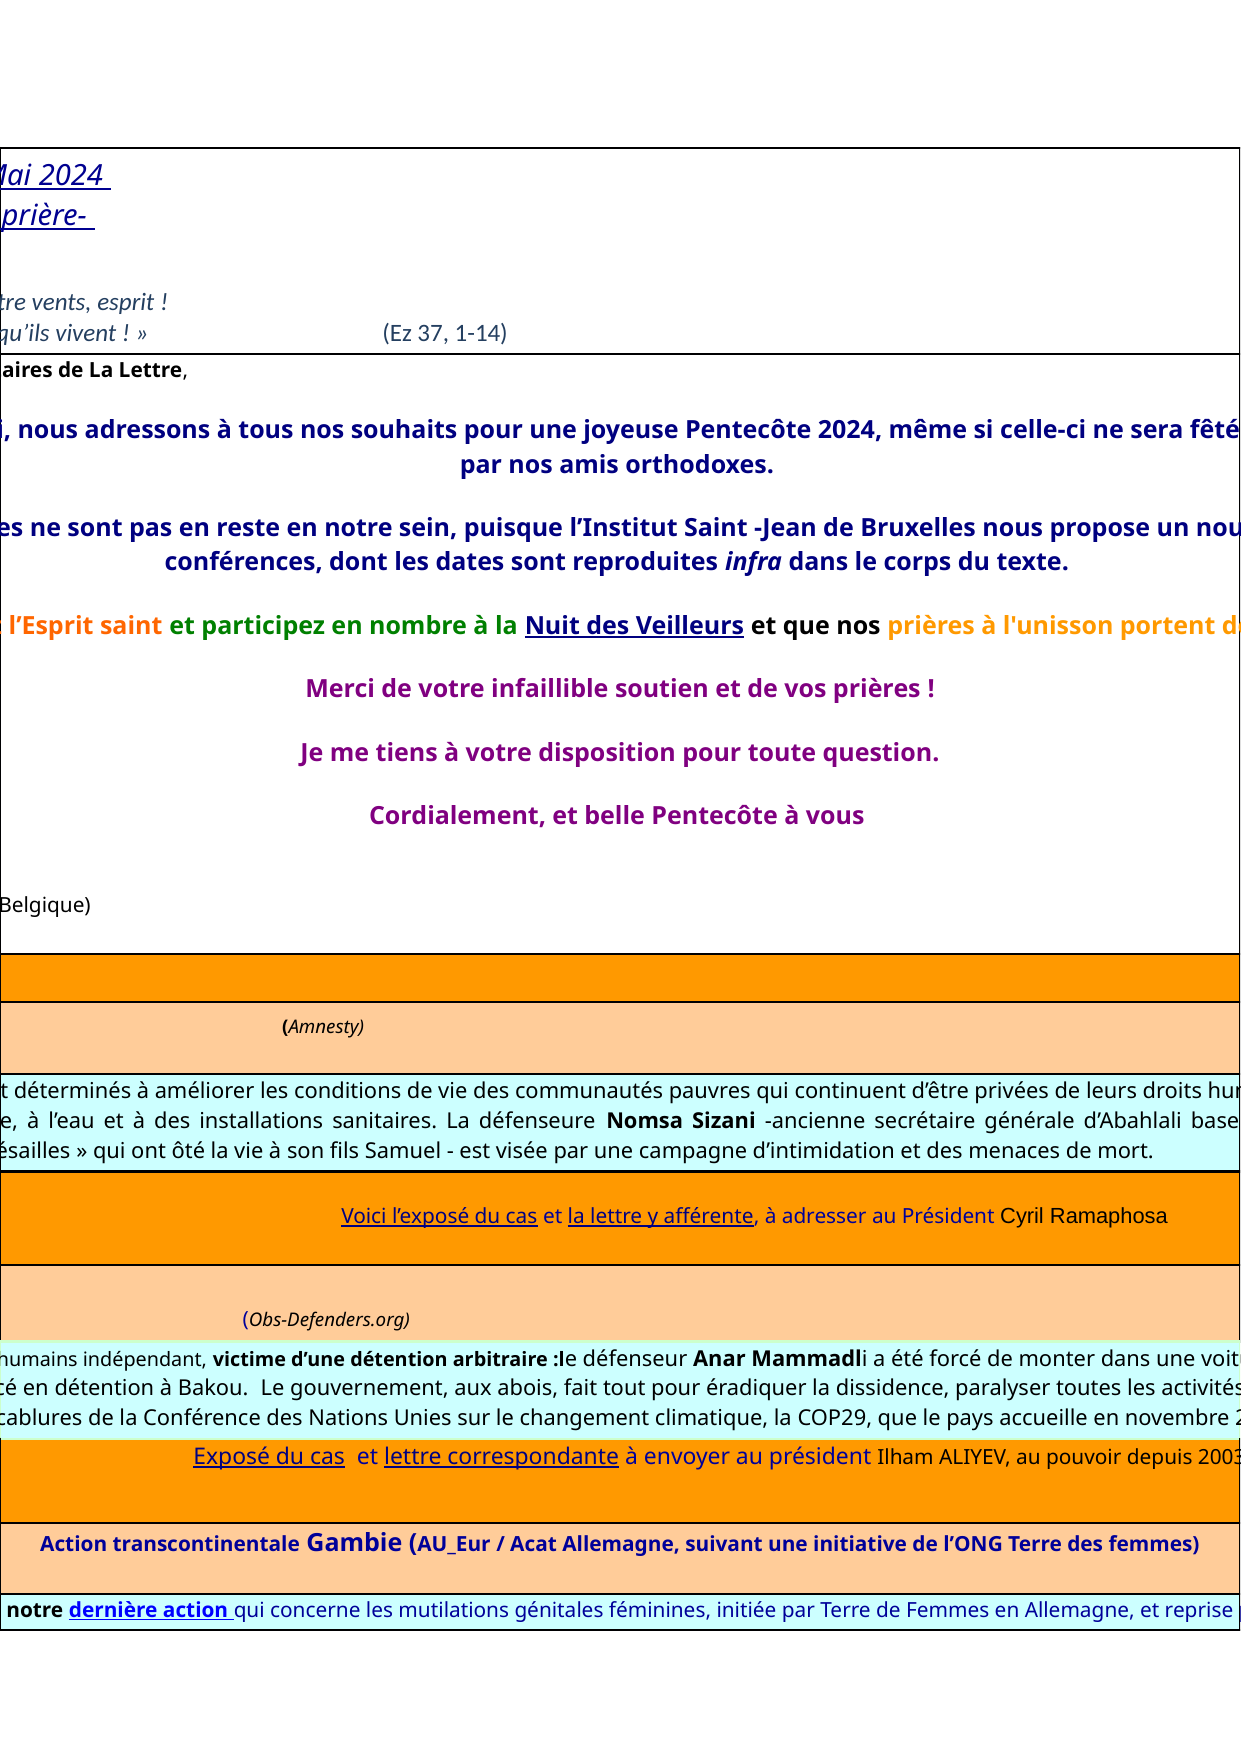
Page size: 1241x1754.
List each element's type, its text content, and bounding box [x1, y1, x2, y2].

table_cell Afrique du sud (Amnesty) [1, 1003, 1239, 1073]
table_cell Action transcontinentale Gambie (AU_Eur / Acat Allemagne, suivant une initiative de l’ONG Terre des femmes) [1, 1524, 1239, 1593]
table_header La lettre de l’ACAT Mai 2024 – actions et prière- – « Viens des quatre vents, esprit ! Souffle sur ces morts, et qu’ils vivent ! » (Ez 37, 1-14) [1, 149, 1239, 353]
table_cell Les membres d’AbM sont déterminés à améliorer les conditions de vie des communautés pauvres qui continuent d’être privées de leurs droits humains, tels que le droit à un logement convenable, à l’eau et à des installations sanitaires. La défenseure Nomsa Sizani -ancienne secrétaire générale d’Abahlali baseMjondolo (AbM) et déjà éprouvée par des « représailles » qui ont ôté la vie à son fils Samuel - est visée par une campagne d’intimidation et des menaces de mort. [1, 1075, 1239, 1170]
table_cell Rappel de notre dernière action qui concerne les mutilations génitales féminines, initiée par Terre de Femmes en Allemagne, et reprise par l'ACAT [1, 1595, 1239, 1629]
table_cell Voici l’exposé du cas et la lettre y afférente, à adresser au Président Cyril Ramaphosa [1, 1173, 1239, 1264]
table_cell Exposé du cas et lettre correspondante à envoyer au président Ilham ALIYEV, au pouvoir depuis 2003-. [1, 1440, 1239, 1522]
table_cell Actions du mois [1, 955, 1239, 1001]
table_cell Azerbaïdjan (Obs-Defenders.org) [1, 1266, 1239, 1340]
table_cell Chers et chères destinataires de La Lettre, --- En ce mois de mai, nous adressons à tous nos souhaits pour une joyeuse Pentecôte 2024, même si celle-ci ne sera fêtée que dans un mois par nos amis orthodoxes. Les orthodoxes ne sont pas en reste en notre sein, puisque l’Institut Saint -Jean de Bruxelles nous propose un nouveau cycle de conférences, dont les dates sont reproduites infra dans le corps du texte. Accueillez l’Esprit saint et participez en nombre à la Nuit des Veilleurs et que nos prières à l'unisson portent des fruits!!! Merci de votre infaillible soutien et de vos prières ! Je me tiens à votre disposition pour toute question. Cordialement, et belle Pentecôte à vous Cécile Auriol (pour l’ACAT-Belgique) [1, 355, 1239, 953]
table_cell Un observateur des droits humains indépendant, victime d’une détention arbitraire :le défenseur Anar Mammadli a été forcé de monter dans une voiture dans l'après-midi du 29 avril 2024 et sitôt placé en détention à Bakou. Le gouvernement, aux abois, fait tout pour éradiquer la dissidence, paralyser toutes les activités en faveur des droits humains, à quelques encablures de la Conférence des Nations Unies sur le changement climatique, la COP29, que le pays accueille en novembre 2024 [1, 1343, 1239, 1438]
